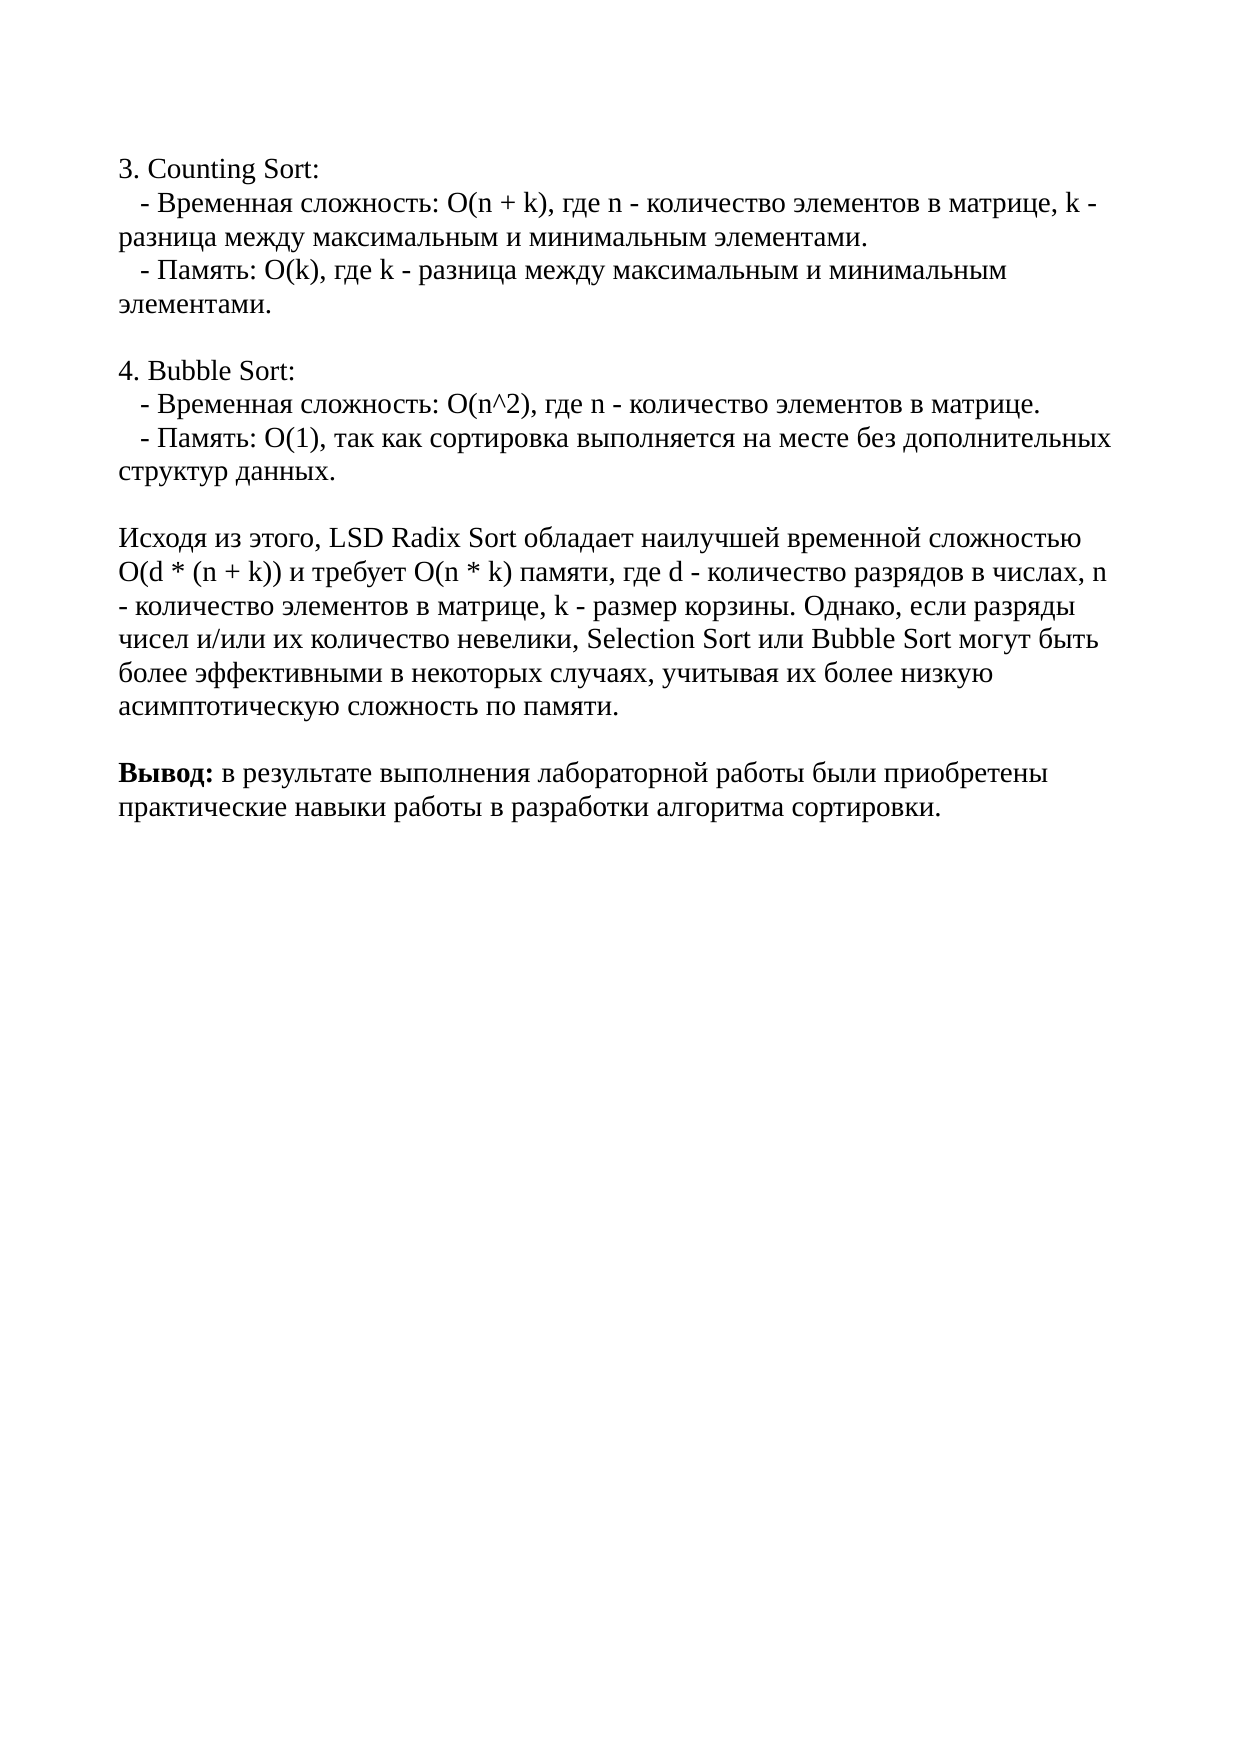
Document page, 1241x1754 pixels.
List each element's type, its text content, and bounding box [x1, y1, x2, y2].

text Исходя из этого, LSD Radix Sort обладает наилучшей временной сложностью O(d * (n + k)) и требует O(n * k) памяти, где d - количество разрядов в числах, n - количество элементов в матрице, k - размер корзины. Однако, если разряды чисел и/или их количество невелики, Selection Sort или Bubble Sort могут быть более эффективными в некоторых случаях, учитывая их более низкую асимптотическую сложность по памяти. [118, 521, 1122, 722]
text - Временная сложность: O(n^2), где n - количество элементов в матрице. [118, 386, 1122, 420]
text 3. Counting Sort: [118, 152, 1122, 185]
text - Временная сложность: O(n + k), где n - количество элементов в матрице, k - разница между максимальным и минимальным элементами. [118, 185, 1122, 252]
text - Память: O(k), где k - разница между максимальным и минимальным элементами. [118, 252, 1122, 319]
text Вывод: в результате выполнения лабораторной работы были приобретены практические навыки работы в разработки алгоритма сортировки. [118, 755, 1122, 822]
text 4. Bubble Sort: [118, 353, 1122, 386]
text - Память: O(1), так как сортировка выполняется на месте без дополнительных структур данных. [118, 420, 1122, 487]
